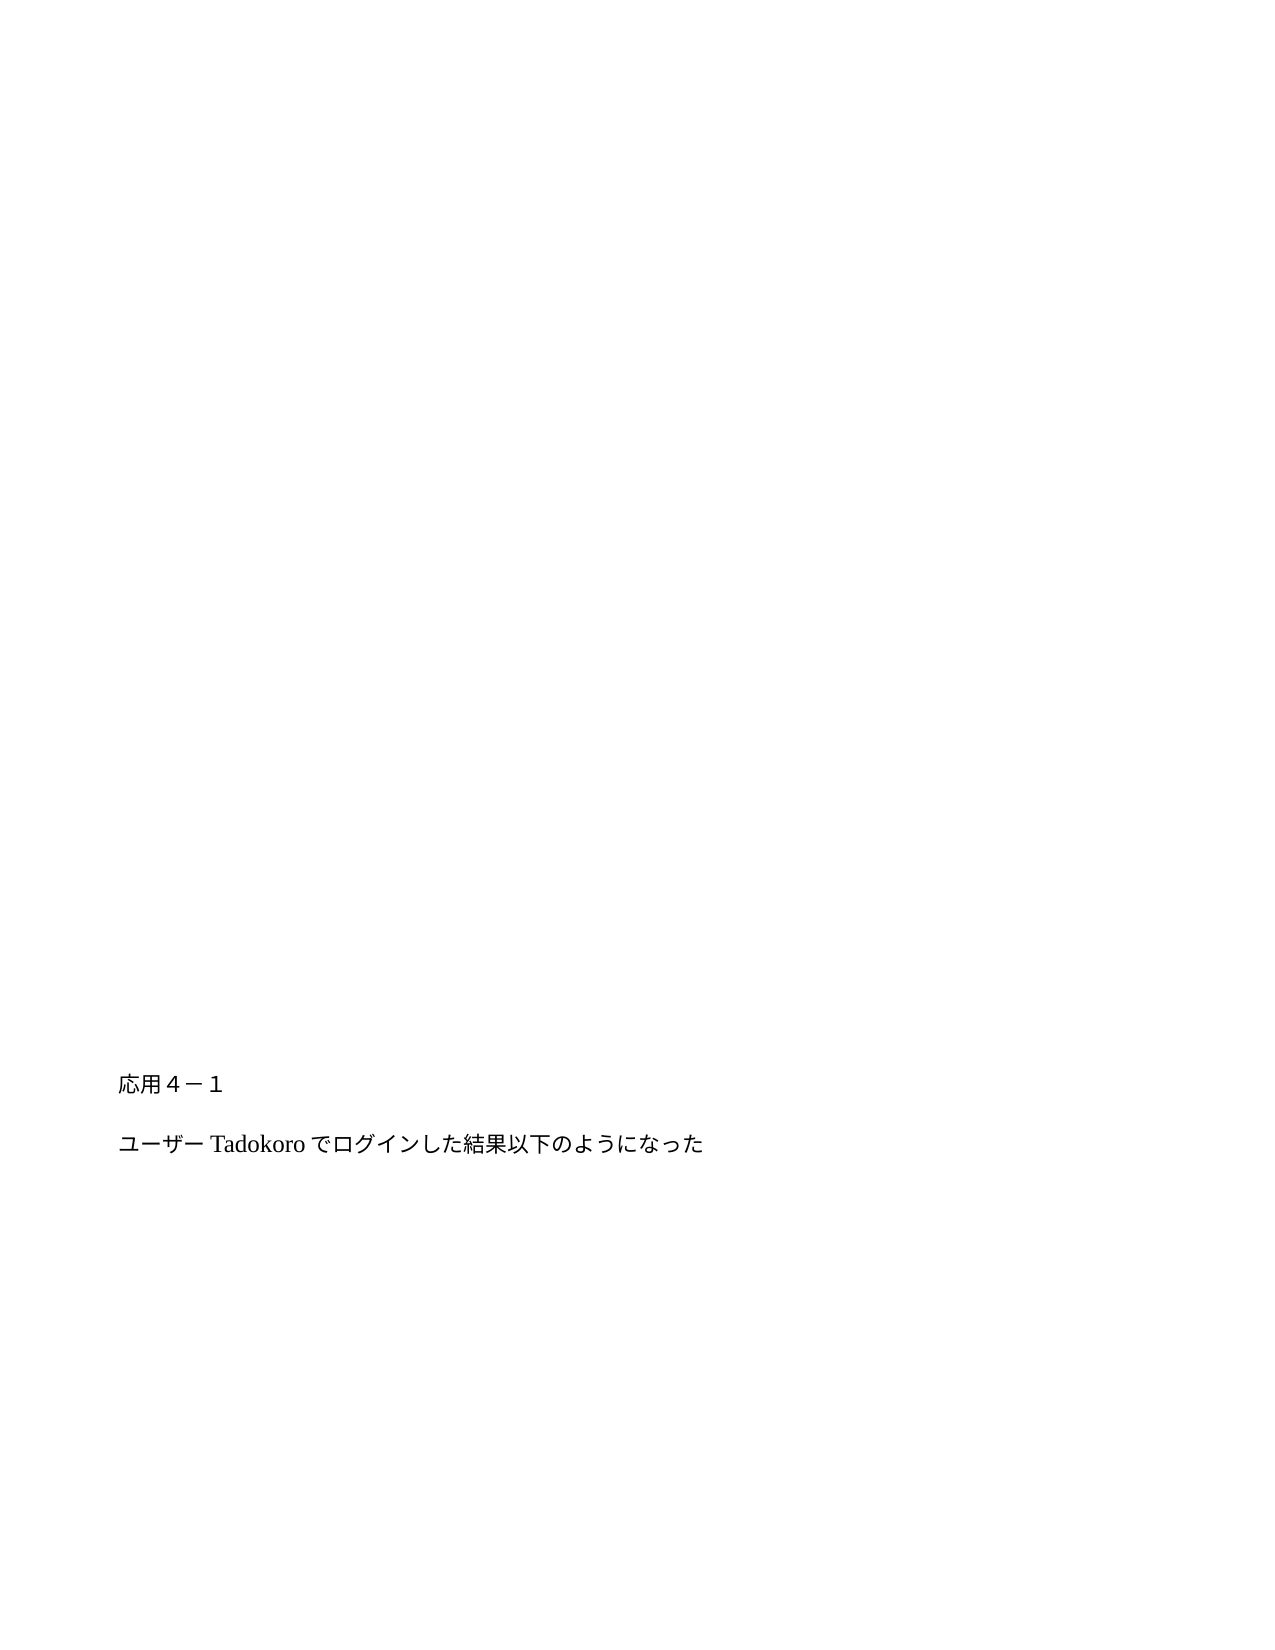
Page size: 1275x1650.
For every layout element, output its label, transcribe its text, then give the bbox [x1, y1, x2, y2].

text 応用４－１ [118, 1067, 1157, 1098]
text ユーザーTadokoroでログインした結果以下のようになった [118, 1127, 1157, 1159]
